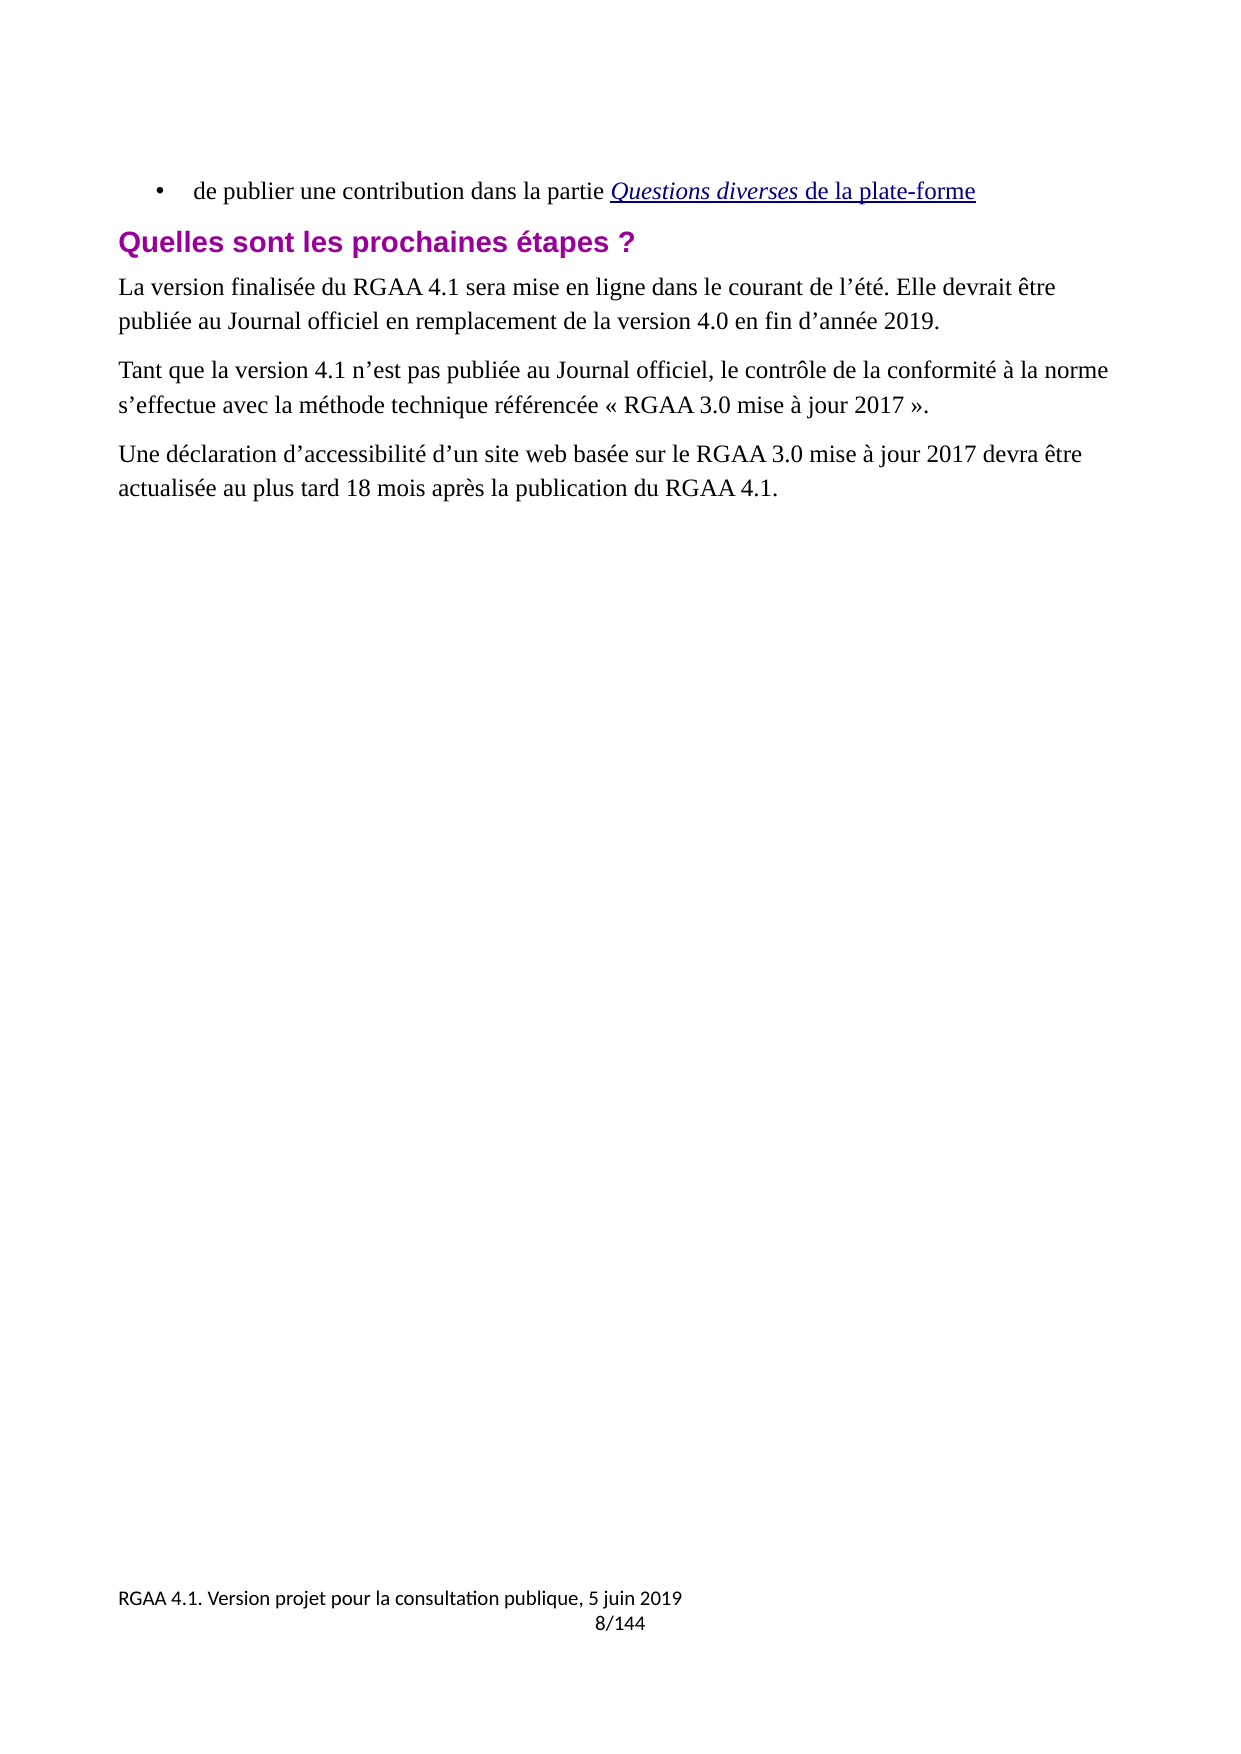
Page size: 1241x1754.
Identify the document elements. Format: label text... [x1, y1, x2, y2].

text La version finalisée du RGAA 4.1 sera mise en ligne dans le courant de l’été. Elle devrait être publiée au Journal officiel en remplacement de la version 4.0 en fin d’année 2019. [118, 272, 1122, 335]
list de publier une contribution dans la partie Questions diverses de la plate-forme [156, 176, 1122, 205]
subtitle Quelles sont les prochaines étapes ? [118, 225, 1122, 259]
text Tant que la version 4.1 n’est pas publiée au Journal officiel, le contrôle de la conformité à la norme s’effectue avec la méthode technique référencée « RGAA 3.0 mise à jour 2017 ». [118, 355, 1122, 418]
text Une déclaration d’accessibilité d’un site web basée sur le RGAA 3.0 mise à jour 2017 devra être actualisée au plus tard 18 mois après la publication du RGAA 4.1. [118, 439, 1122, 502]
